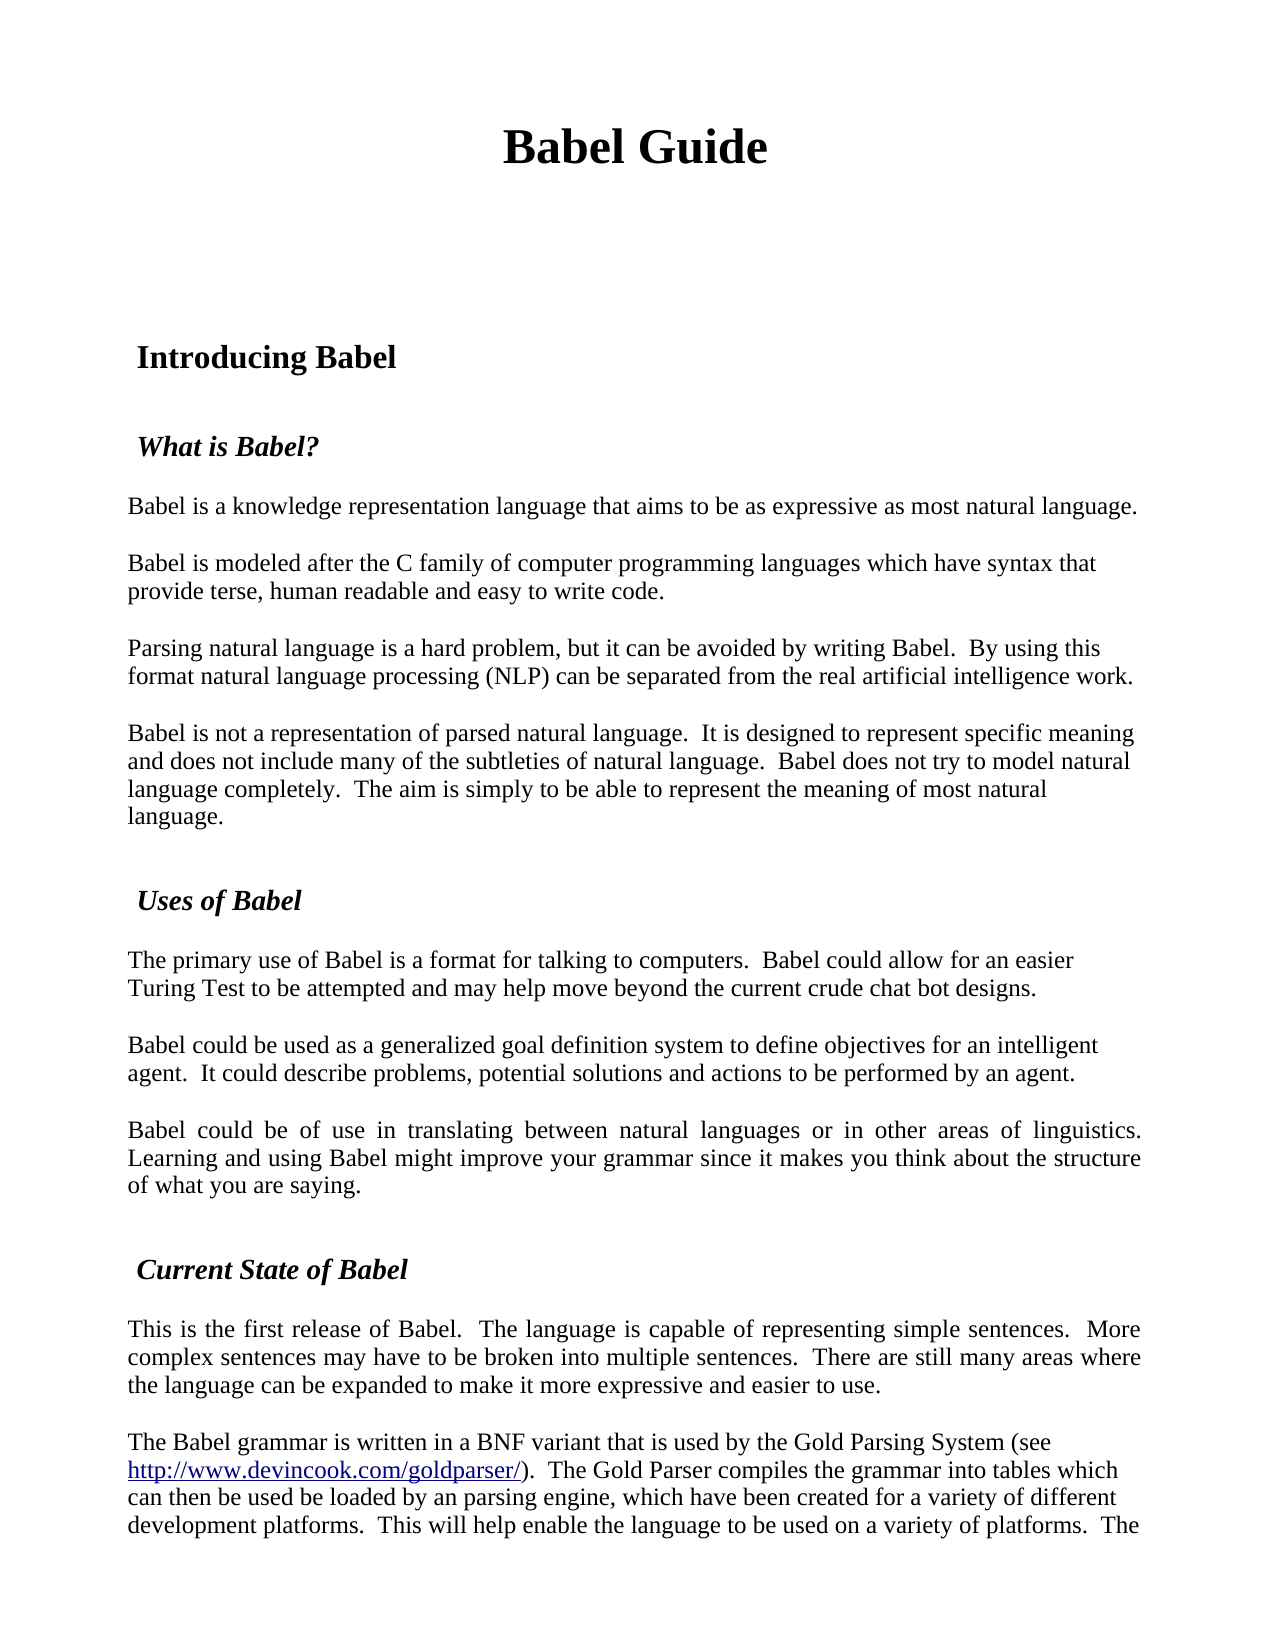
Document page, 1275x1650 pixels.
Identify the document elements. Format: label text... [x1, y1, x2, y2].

text Babel is not a representation of parsed natural language. It is designed to represent specific meaning and does not include many of the subtleties of natural language. Babel does not try to model natural language completely. The aim is simply to be able to represent the meaning of most natural language. [127, 719, 1143, 830]
text The Babel grammar is written in a BNF variant that is used by the Gold Parsing System (see http://www.devincook.com/goldparser/). The Gold Parser compiles the grammar into tables which can then be used be loaded by an parsing engine, which have been created for a variety of different development platforms. This will help enable the language to be used on a variety of platforms. The [127, 1428, 1143, 1539]
text The primary use of Babel is a format for talking to computers. Babel could allow for an easier Turing Test to be attempted and may help move beyond the current crude chat bot designs. [127, 946, 1143, 1002]
subtitle Current State of Babel [136, 1254, 1134, 1286]
text This is the first release of Babel. The language is capable of representing simple sentences. More complex sentences may have to be broken into multiple sentences. There are still many areas where the language can be expanded to make it more expressive and easier to use. [127, 1316, 1143, 1399]
text Babel could be used as a generalized goal definition system to define objectives for an intelligent agent. It could describe problems, potential solutions and actions to be performed by an agent. [127, 1031, 1143, 1087]
subtitle Babel Guide [136, 118, 1134, 174]
text Babel is modeled after the C family of computer programming languages which have syntax that provide terse, human readable and easy to write code. [127, 549, 1143, 605]
subtitle What is Babel? [136, 431, 1134, 463]
text Babel is a knowledge representation language that aims to be as expressive as most natural language. [127, 492, 1143, 520]
subtitle Introducing Babel [136, 339, 1134, 376]
text Babel could be of use in translating between natural languages or in other areas of linguistics. Learning and using Babel might improve your grammar since it makes you think about the structure of what you are saying. [127, 1116, 1143, 1199]
subtitle Uses of Babel [136, 884, 1134, 917]
text Parsing natural language is a hard problem, but it can be avoided by writing Babel. By using this format natural language processing (NLP) can be separated from the real artificial intelligence work. [127, 634, 1143, 690]
